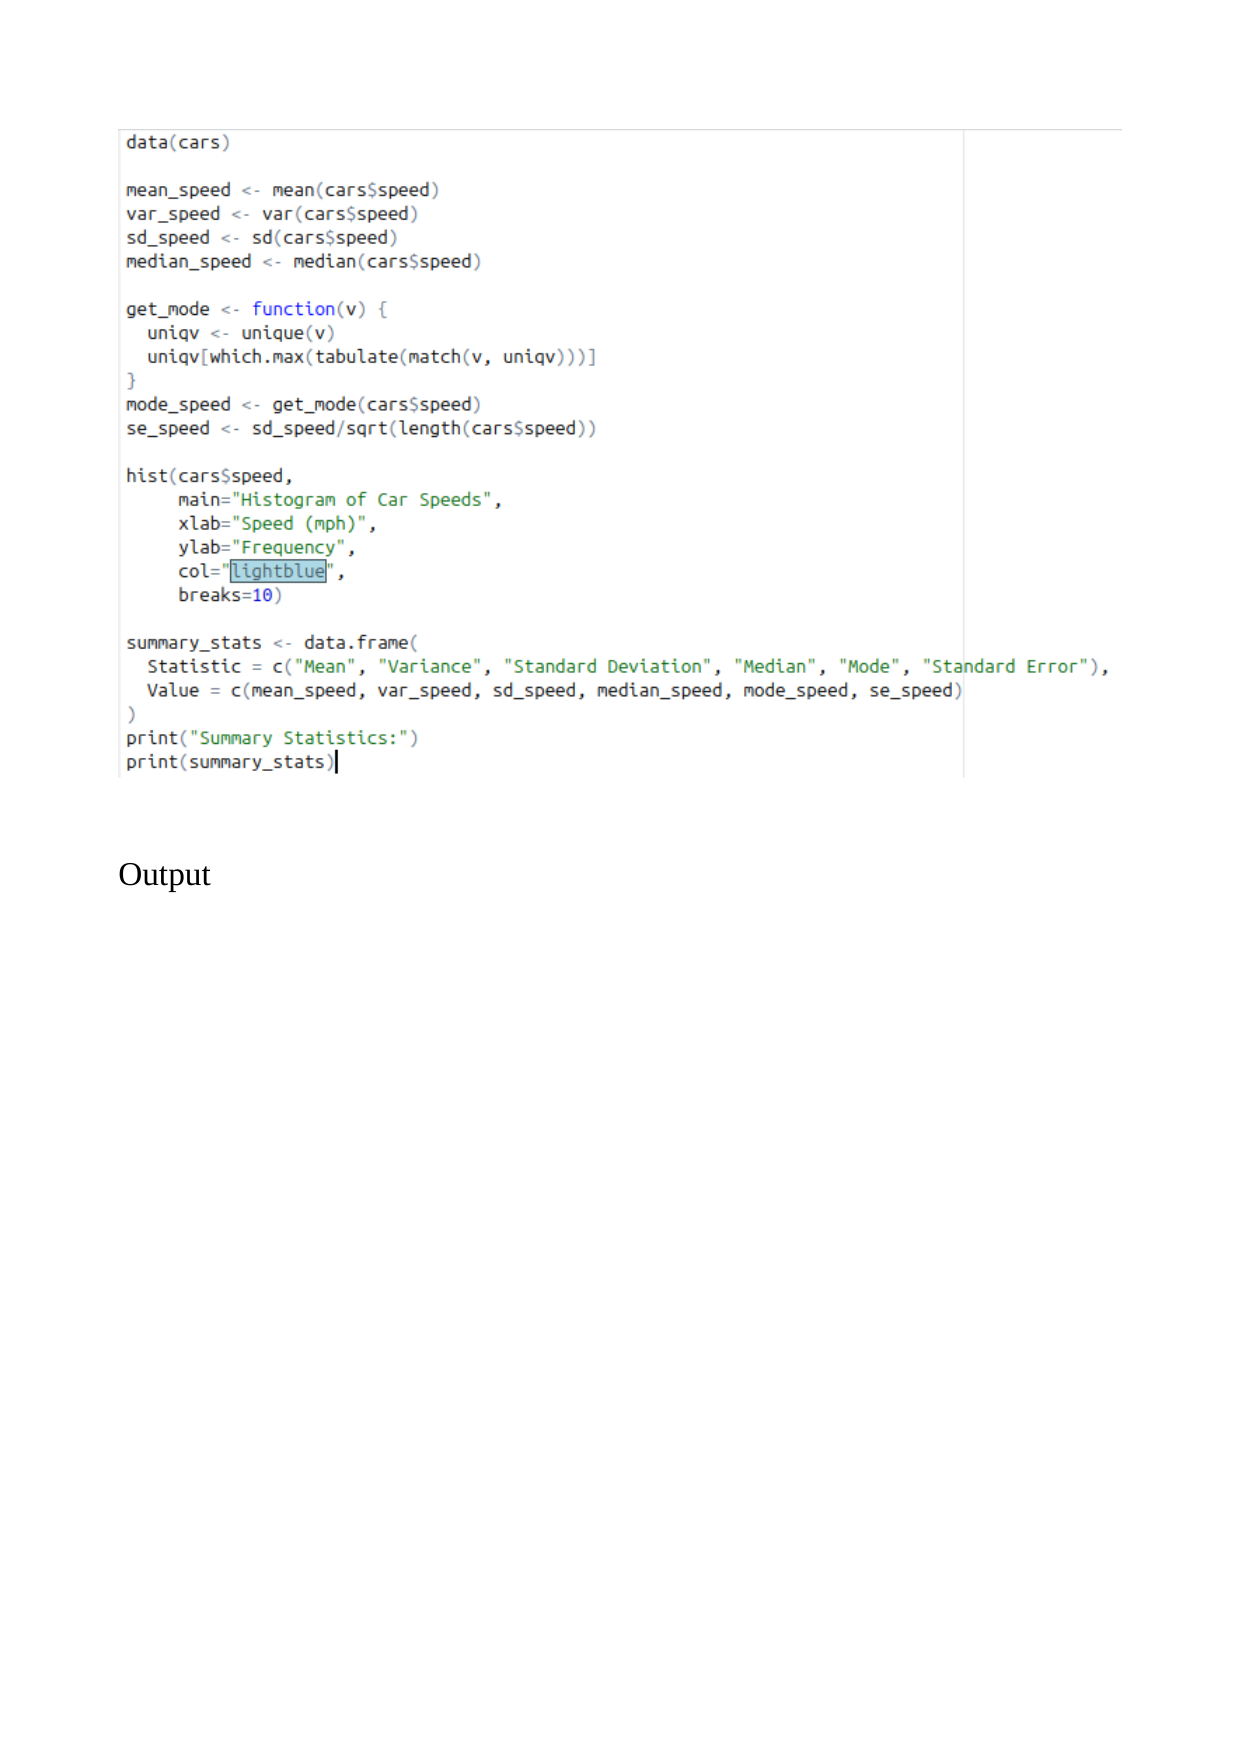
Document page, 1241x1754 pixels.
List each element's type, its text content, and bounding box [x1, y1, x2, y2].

picture [118, 129, 1123, 778]
text Output [118, 854, 1122, 892]
